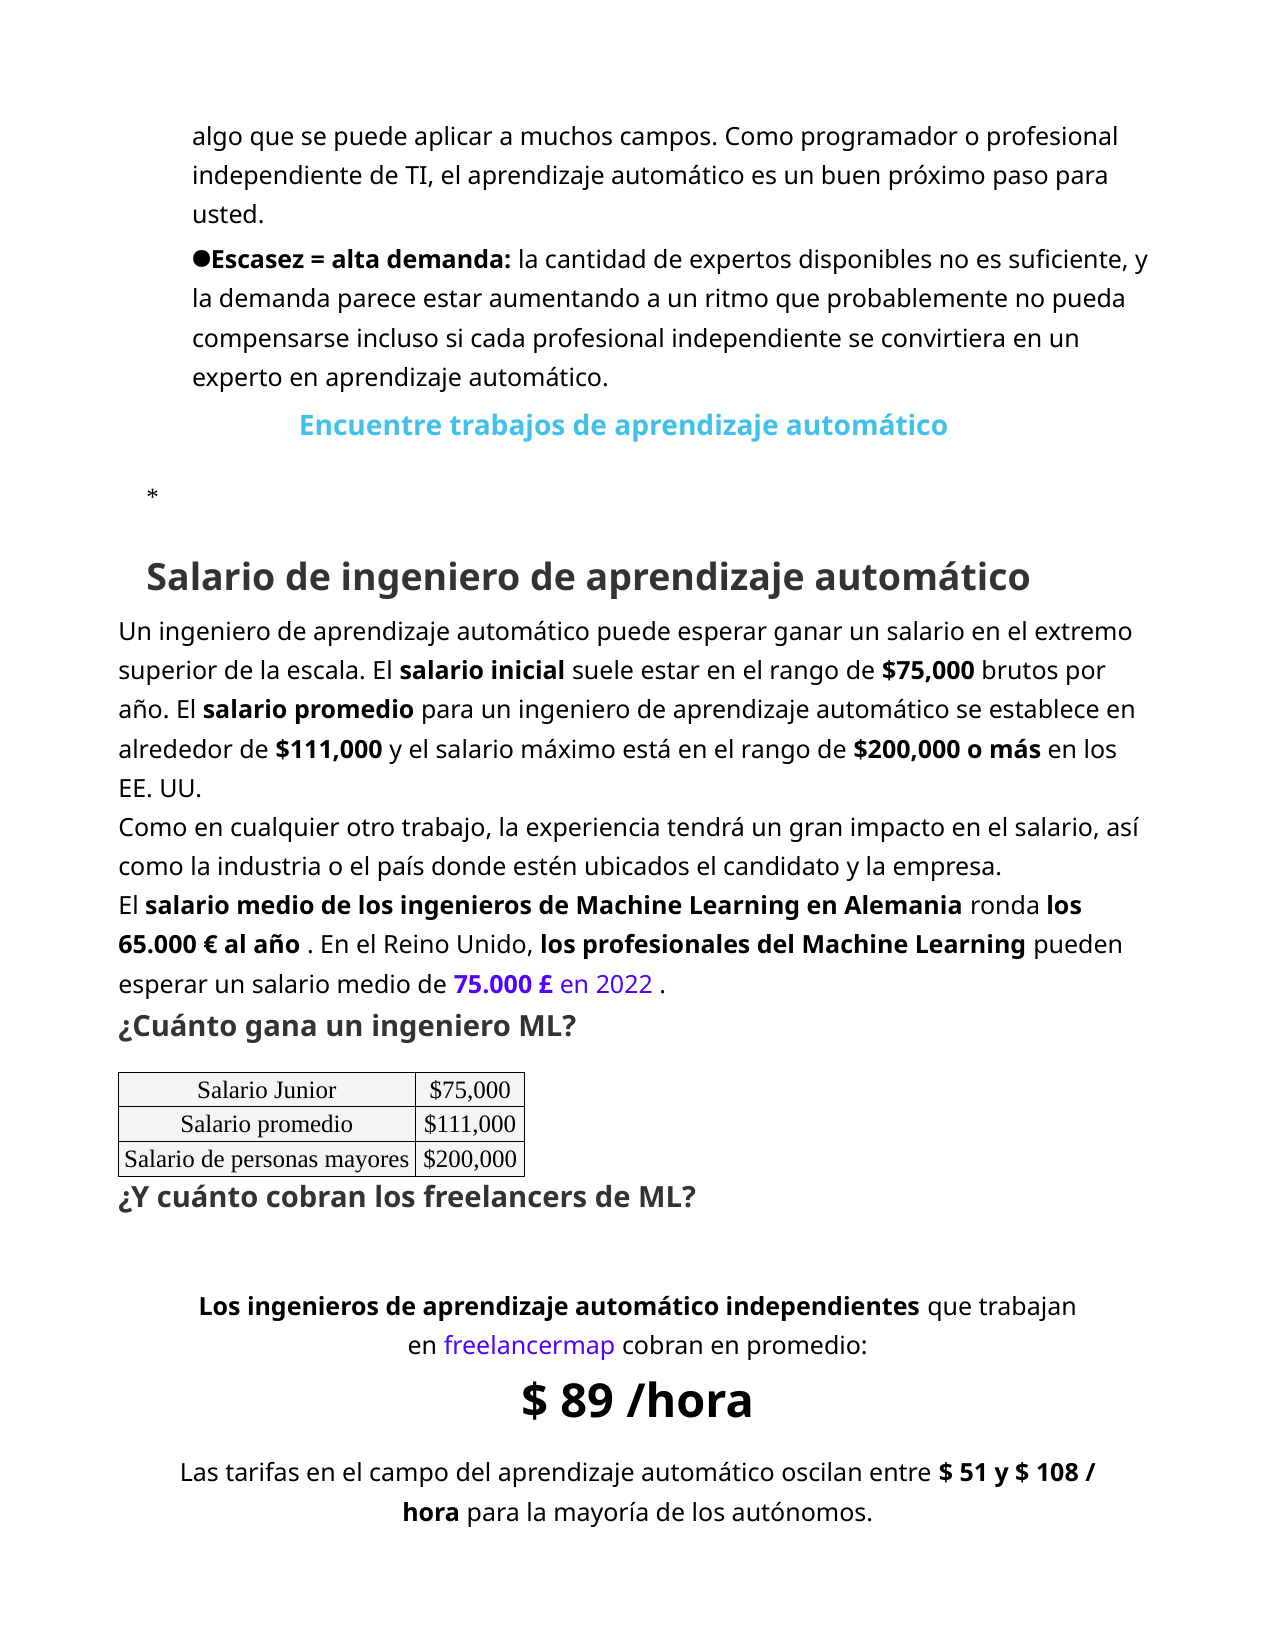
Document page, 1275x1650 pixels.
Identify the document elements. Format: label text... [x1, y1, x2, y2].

list Escasez = alta demanda: la cantidad de expertos disponibles no es suficiente, y la demanda parece estar aumentando a un ritmo que probablemente no pueda compensarse incluso si cada profesional independiente se convirtiera en un experto en aprendizaje automático. [118, 242, 1157, 393]
table_cell Salario promedio [119, 1107, 415, 1141]
table_header Salario Junior [119, 1073, 415, 1106]
text El salario medio de los ingenieros de Machine Learning en Alemania ronda los 65.000 € al año . En el Reino Unido, los profesionales del Machine Learning pueden esperar un salario medio de 75.000 £ en 2022 . [118, 888, 1157, 1000]
table_header $75,000 [416, 1073, 524, 1106]
list algo que se puede aplicar a muchos campos. Como programador o profesional independiente de TI, el aprendizaje automático es un buen próximo paso para usted. [118, 118, 1157, 231]
subtitle ¿Cuánto gana un ingeniero ML? [118, 1006, 1157, 1045]
subtitle Salario de ingeniero de aprendizaje automático [146, 550, 1157, 601]
table_cell Salario de personas mayores [119, 1142, 415, 1176]
text Los ingenieros de aprendizaje automático independientes que trabajan en freelancermap cobran en promedio: [118, 1289, 1157, 1362]
text Un ingeniero de aprendizaje automático puede esperar ganar un salario en el extremo superior de la escala. El salario inicial suele estar en el rango de $75,000 brutos por año. El salario promedio para un ingeniero de aprendizaje automático se establece en alrededor de $111,000 y el salario máximo está en el rango de $200,000 o más en los EE. UU. [118, 614, 1157, 804]
subtitle ¿Y cuánto cobran los freelancers de ML? [118, 1176, 1157, 1216]
table_cell $111,000 [416, 1107, 524, 1141]
text * [146, 449, 1157, 511]
text $ 89 /hora [118, 1367, 1157, 1431]
text Como en cualquier otro trabajo, la experiencia tendrá un gran impacto en el salario, así como la industria o el país donde estén ubicados el candidato y la empresa. [118, 810, 1157, 883]
text Las tarifas en el campo del aprendizaje automático oscilan entre $ 51 y $ 108 / hora para la mayoría de los autónomos. [118, 1455, 1157, 1528]
table_cell $200,000 [416, 1142, 524, 1176]
text Encuentre trabajos de aprendizaje automático [118, 405, 1129, 443]
